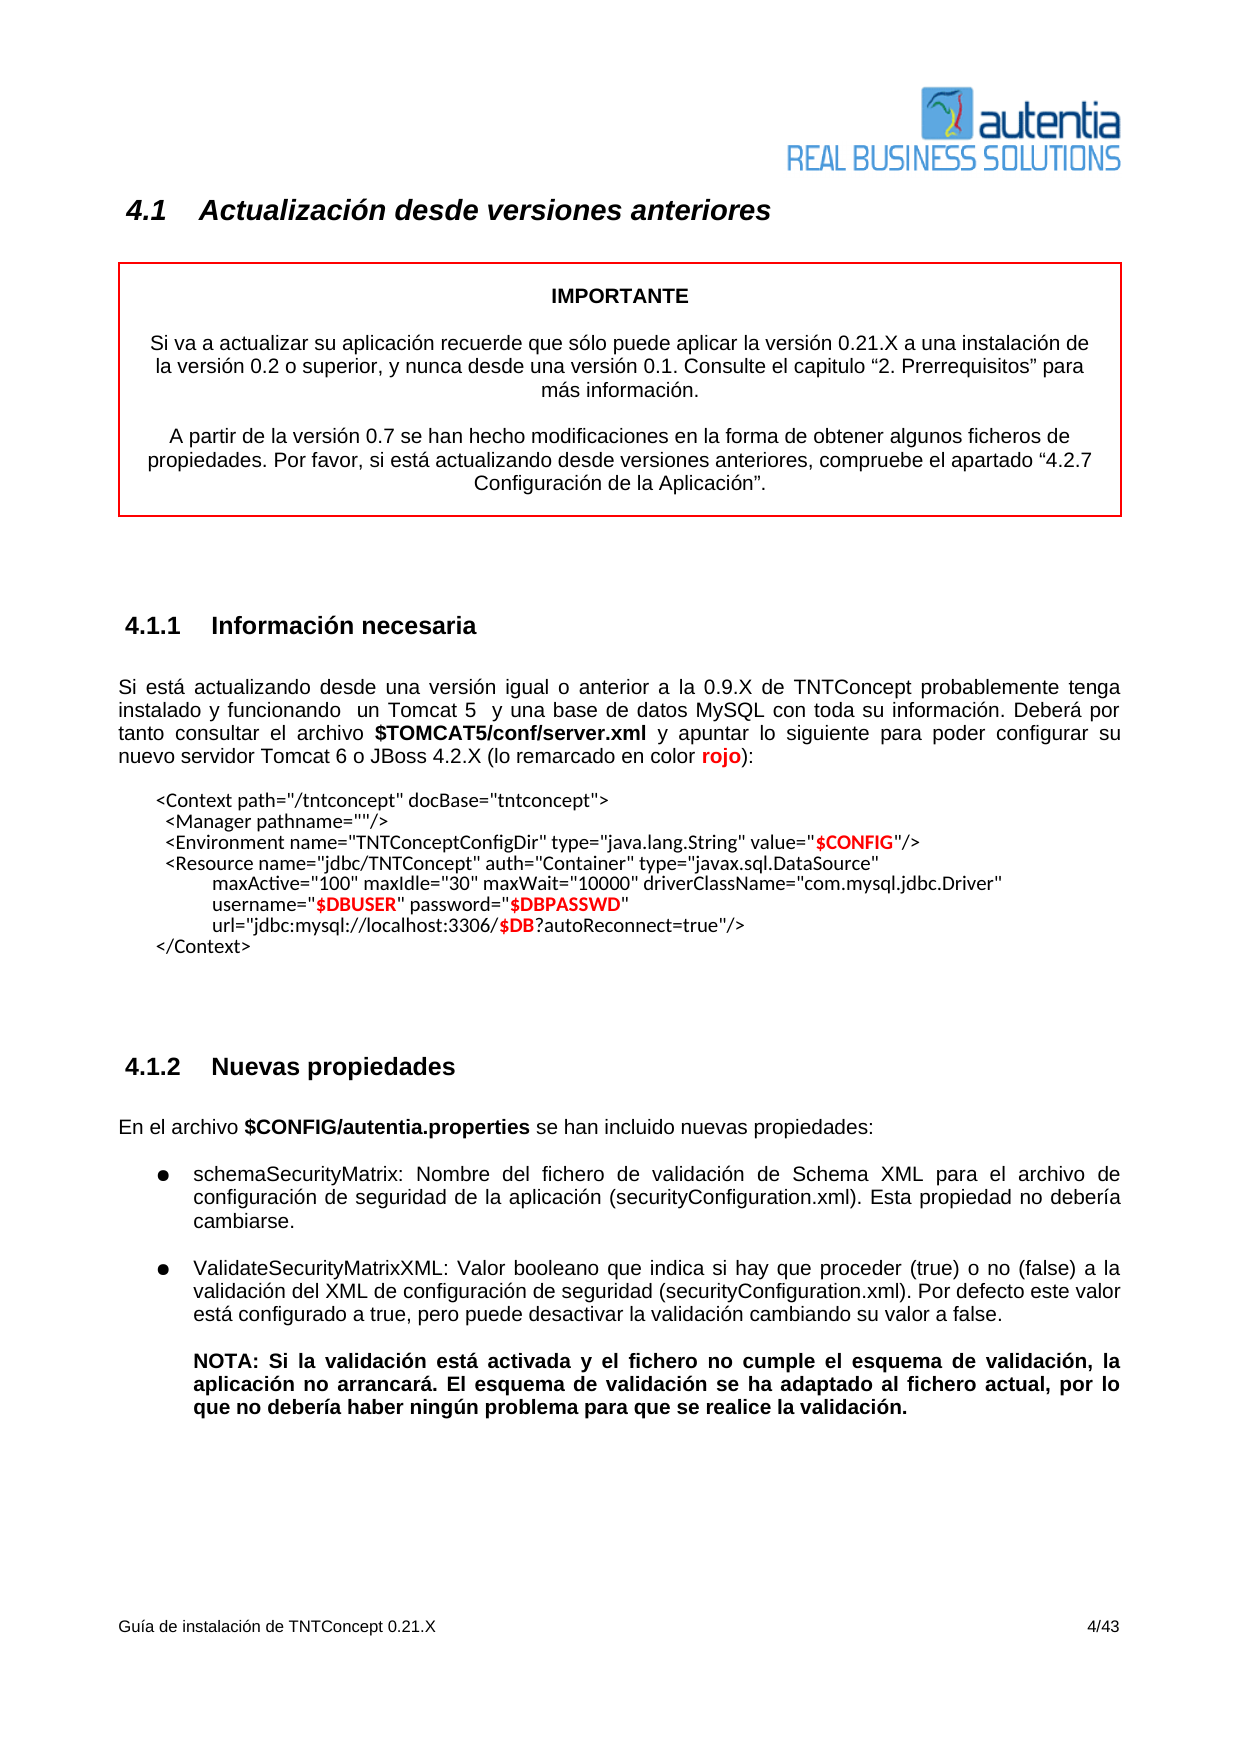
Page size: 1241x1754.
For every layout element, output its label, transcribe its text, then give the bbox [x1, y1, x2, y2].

text <Context path="/tntconcept" docBase="tntconcept"> [118, 792, 1122, 813]
subtitle Nuevas propiedades [118, 1052, 1122, 1080]
text url="jdbc:mysql://localhost:3306/$DB?autoReconnect=true"/> [118, 917, 1122, 938]
picture [782, 85, 1123, 178]
text IMPORTANTE [120, 264, 1120, 308]
subtitle Actualización desde versiones anteriores [118, 194, 1122, 227]
text Si va a actualizar su aplicación recuerde que sólo puede aplicar la versión 0.21.X a una instalación de la versión 0.2 o superior, y nunca desde una versión 0.1. Consulte el capitulo “2. Prerrequisitos” para más información. [120, 309, 1120, 401]
subtitle Información necesaria [118, 612, 1122, 640]
text A partir de la versión 0.7 se han hecho modificaciones en la forma de obtener algunos ficheros de propiedades. Por favor, si está actualizando desde versiones anteriores, compruebe el apartado “4.2.7 Configuración de la Aplicación”. [120, 402, 1120, 515]
text <Manager pathname=""/> [118, 813, 1122, 833]
text Si está actualizando desde una versión igual o anterior a la 0.9.X de TNTConcept probablemente tenga instalado y funcionando un Tomcat 5 y una base de datos MySQL con toda su información. Deberá por tanto consultar el archivo $TOMCAT5/conf/server.xml y apuntar lo siguiente para poder configurar su nuevo servidor Tomcat 6 o JBoss 4.2.X (lo remarcado en color rojo): [118, 675, 1122, 768]
text username="$DBUSER" password="$DBPASSWD" [118, 896, 1122, 917]
text <Resource name="jdbc/TNTConcept" auth="Container" type="javax.sql.DataSource" [118, 854, 1122, 875]
text maxActive="100" maxIdle="30" maxWait="10000" driverClassName="com.mysql.jdbc.Driver" [118, 875, 1122, 896]
text En el archivo $CONFIG/autentia.properties se han incluido nuevas propiedades: [118, 1116, 1122, 1139]
text </Context> [118, 938, 1122, 958]
list schemaSecurityMatrix: Nombre del fichero de validación de Schema XML para el archivo de configuración de seguridad de la aplicación (securityConfiguration.xml). Esta propiedad no debería cambiarse. [156, 1163, 1122, 1232]
list NOTA: Si la validación está activada y el fichero no cumple el esquema de validación, la aplicación no arrancará. El esquema de validación se ha adaptado al fichero actual, por lo que no debería haber ningún problema para que se realice la validación. [156, 1349, 1122, 1419]
text <Environment name="TNTConceptConfigDir" type="java.lang.String" value="$CONFIG"/> [118, 833, 1122, 854]
list ValidateSecurityMatrixXML: Valor booleano que indica si hay que proceder (true) o no (false) a la validación del XML de configuración de seguridad (securityConfiguration.xml). Por defecto este valor está configurado a true, pero puede desactivar la validación cambiando su valor a false. [156, 1256, 1122, 1326]
